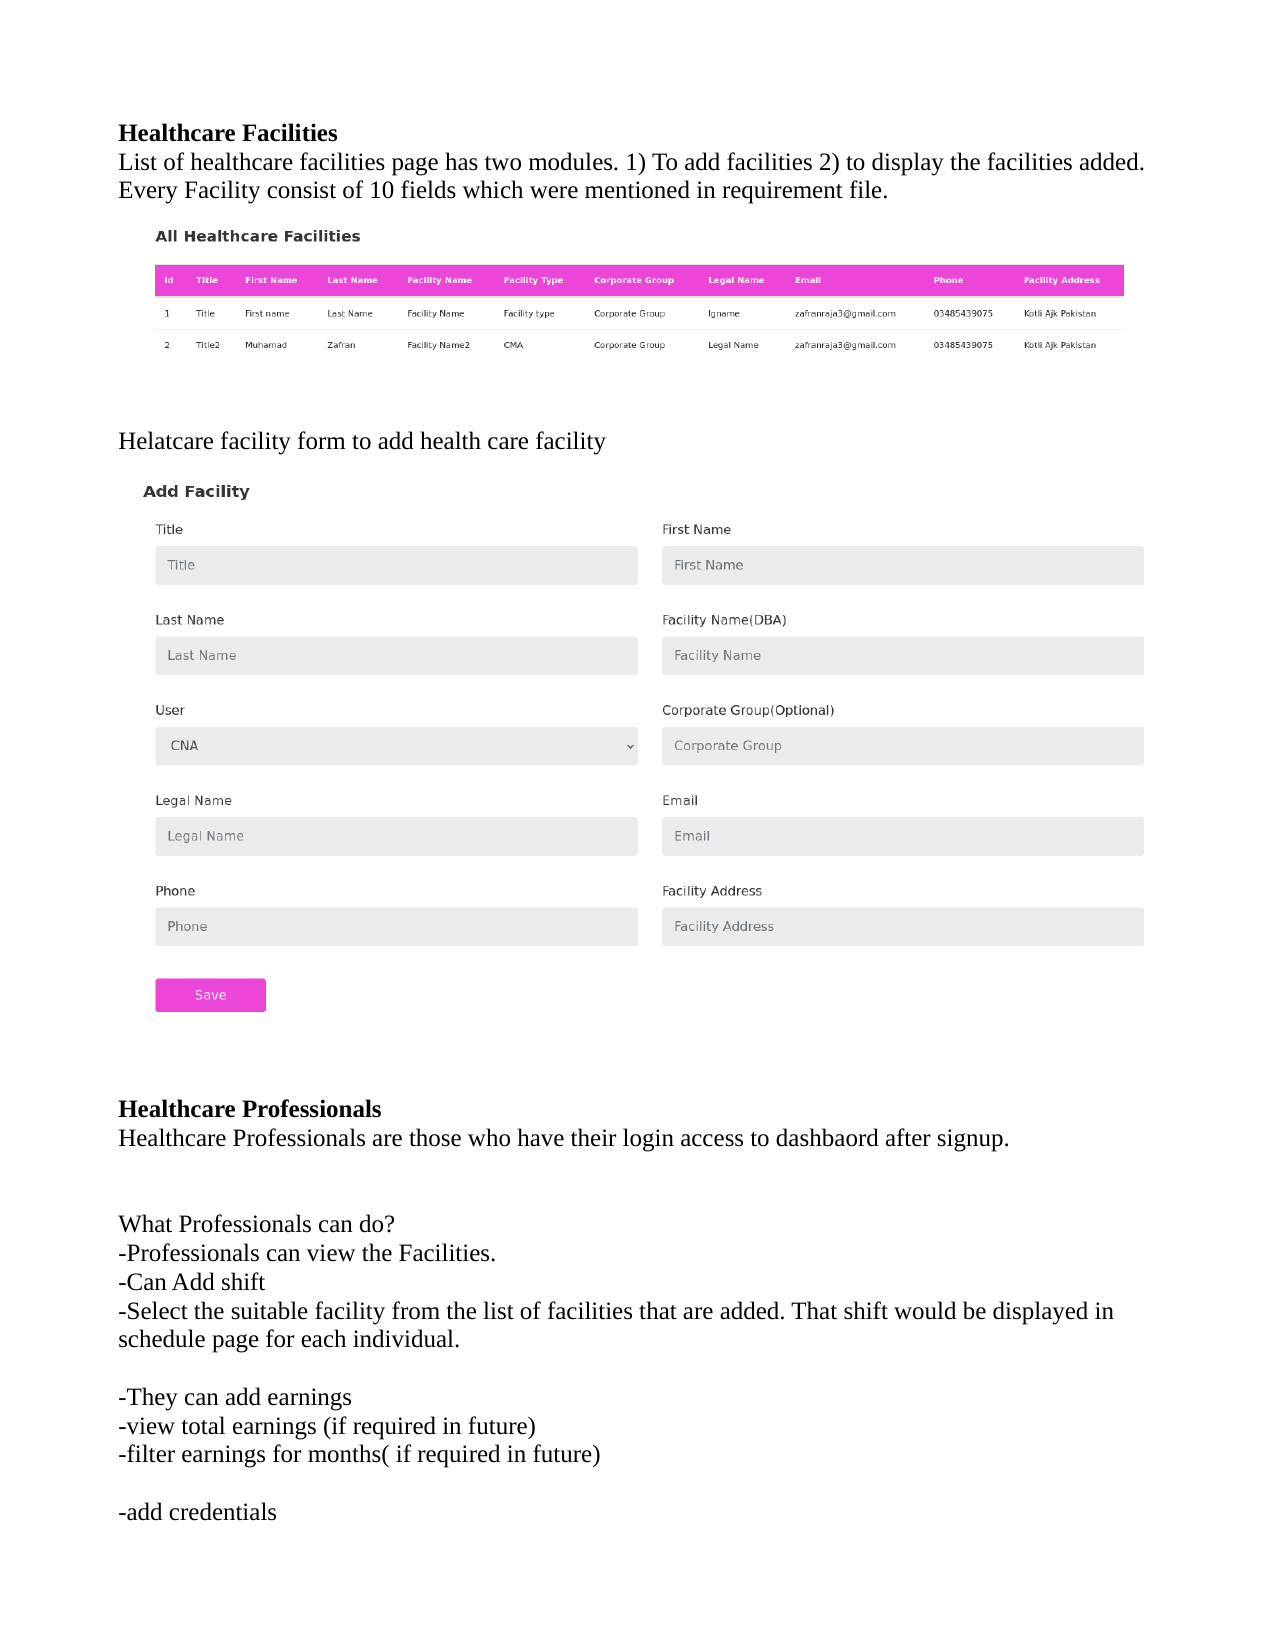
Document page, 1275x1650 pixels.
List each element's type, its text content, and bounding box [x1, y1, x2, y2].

text -Can Add shift [118, 1267, 1157, 1296]
text -filter earnings for months( if required in future) [118, 1439, 1157, 1468]
text -Professionals can view the Facilities. [118, 1238, 1157, 1267]
text Healthcare Facilities [118, 118, 1157, 147]
picture [118, 204, 1157, 398]
text Helatcare facility form to add health care facility [118, 426, 1157, 455]
text Healthcare Professionals [118, 1094, 1157, 1123]
picture [130, 474, 1169, 1037]
text List of healthcare facilities page has two modules. 1) To add facilities 2) to display the facilities added. [118, 147, 1157, 176]
text Healthcare Professionals are those who have their login access to dashbaord after signup. [118, 1123, 1157, 1152]
text -view total earnings (if required in future) [118, 1411, 1157, 1439]
text Every Facility consist of 10 fields which were mentioned in requirement file. [118, 176, 1157, 204]
text -Select the suitable facility from the list of facilities that are added. That shift would be displayed in schedule page for each individual. [118, 1296, 1157, 1353]
text What Professionals can do? [118, 1209, 1157, 1238]
text -They can add earnings [118, 1382, 1157, 1411]
text -add credentials [118, 1497, 1157, 1526]
